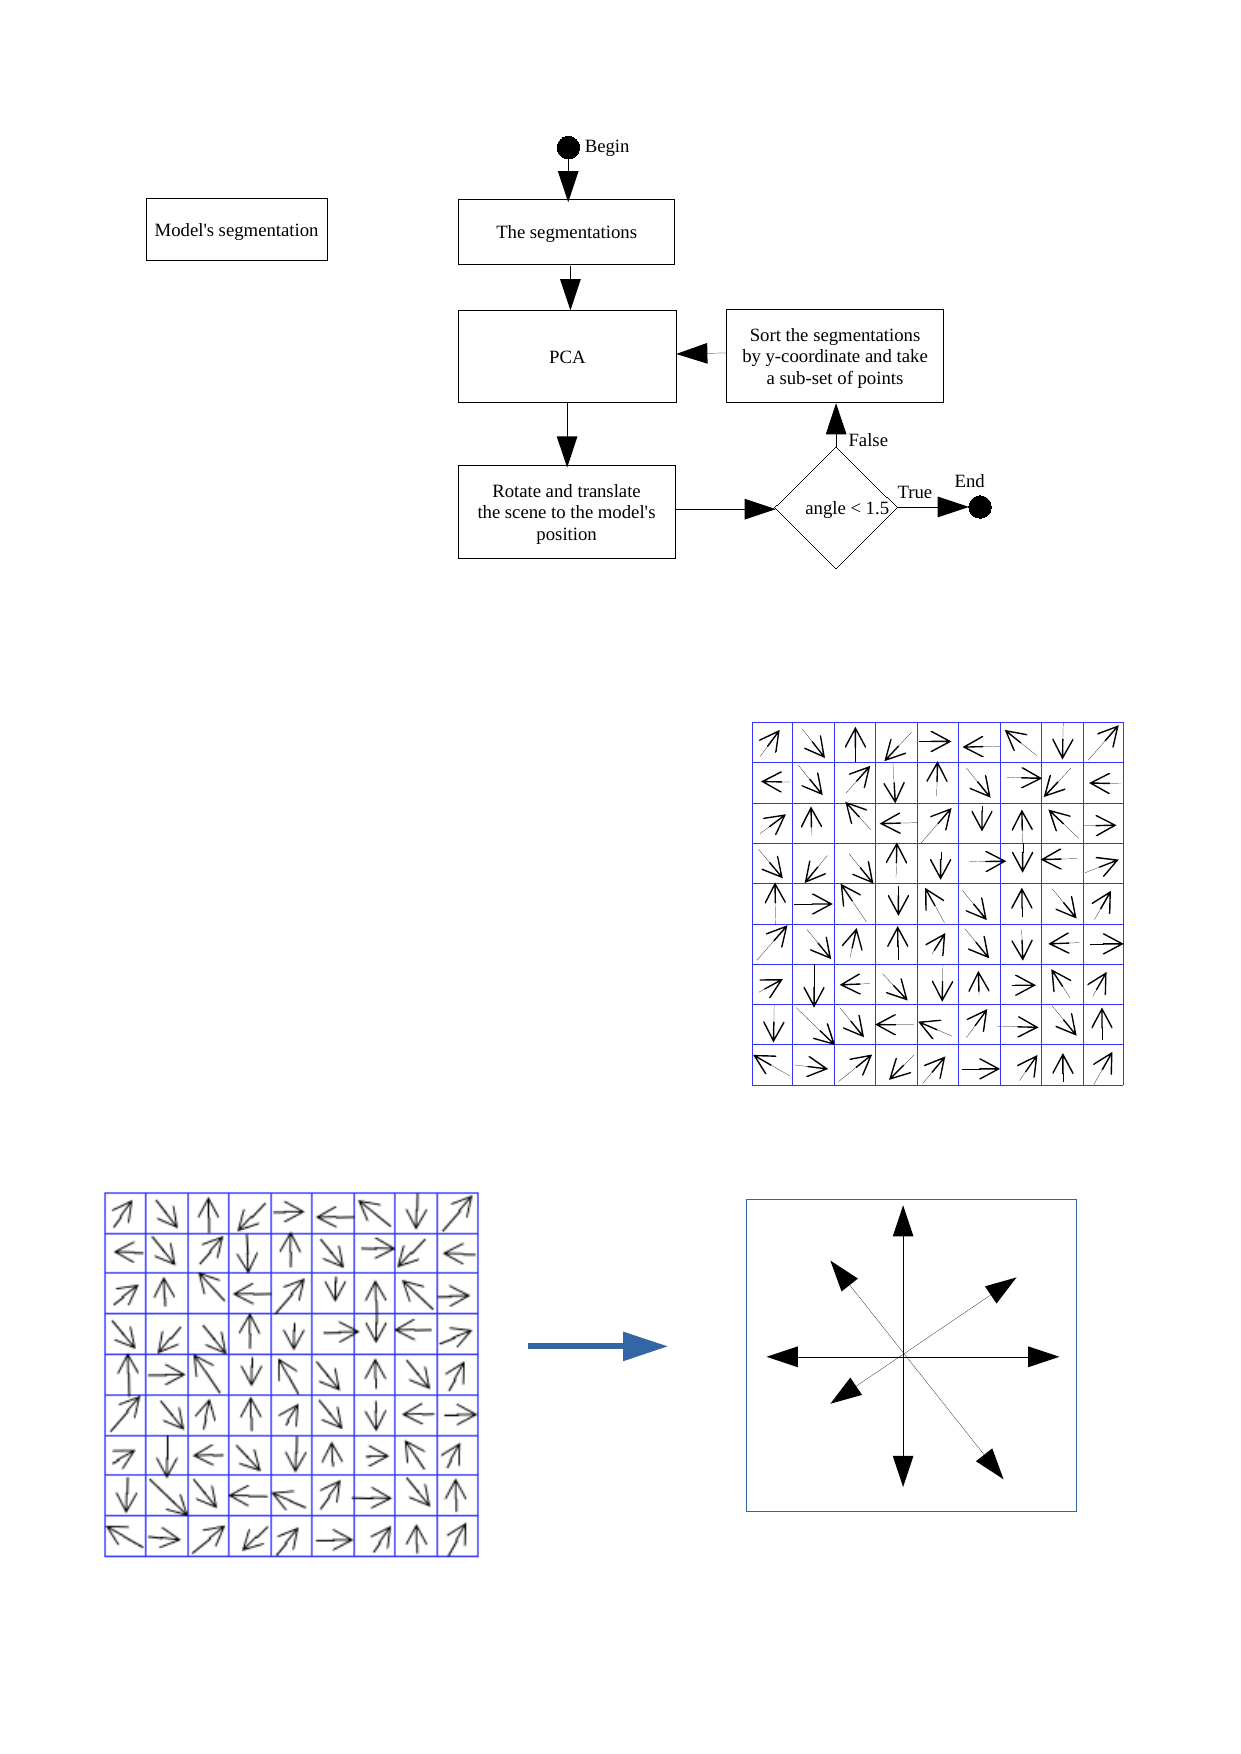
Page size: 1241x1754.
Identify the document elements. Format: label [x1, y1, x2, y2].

table_cell [876, 763, 894, 802]
table_cell [793, 965, 814, 1004]
table_cell [753, 1005, 792, 1044]
table_header [876, 723, 917, 762]
table_cell [876, 804, 917, 843]
table_cell [835, 965, 875, 1004]
table_header [793, 723, 834, 762]
table_cell [1084, 1045, 1123, 1085]
table_cell [1001, 1045, 1041, 1085]
table_cell [793, 925, 834, 964]
table_cell [1084, 965, 1123, 1004]
table_cell [1001, 804, 1041, 843]
table_cell [1042, 763, 1083, 802]
table_cell [753, 763, 792, 802]
table_cell [753, 844, 792, 883]
table_cell [918, 763, 958, 802]
table_cell [835, 884, 875, 923]
table_cell [959, 925, 1000, 964]
table_cell [776, 884, 792, 923]
table_cell [793, 844, 834, 883]
table_cell [793, 763, 834, 802]
picture [92, 1180, 490, 1570]
table_cell [753, 1045, 792, 1085]
table_header [1042, 723, 1083, 762]
table_cell [918, 804, 958, 843]
table_cell [1042, 1045, 1083, 1085]
table_cell [793, 1005, 834, 1044]
table_cell [835, 804, 875, 843]
table_cell [815, 965, 834, 1004]
table_header [1001, 723, 1041, 762]
table_cell [1084, 1005, 1123, 1044]
table_cell [959, 1045, 1000, 1085]
table_cell [1084, 804, 1123, 843]
table_cell [1001, 1005, 1041, 1044]
table_cell [1042, 925, 1083, 964]
table_cell [1001, 763, 1041, 802]
table_cell [753, 965, 792, 1004]
table_cell [1042, 804, 1083, 843]
table_header [753, 723, 792, 762]
table_cell [959, 965, 1000, 1004]
table_cell [1084, 884, 1123, 923]
table_cell [1001, 925, 1041, 964]
table_cell [918, 884, 958, 923]
table_cell [793, 884, 834, 923]
table_cell [876, 965, 917, 1004]
table_header [835, 723, 875, 762]
table_header [959, 723, 1000, 762]
table_cell [835, 763, 875, 802]
table_cell [918, 965, 958, 1004]
table_cell [959, 1005, 1000, 1044]
table_cell [1001, 844, 1041, 883]
table_cell [753, 925, 792, 964]
table_cell [753, 884, 775, 923]
table_cell [1084, 763, 1123, 802]
table_cell [753, 804, 792, 843]
table_cell [1001, 884, 1041, 923]
table_cell [793, 1045, 834, 1085]
table_cell [876, 1005, 917, 1044]
table_cell [876, 925, 917, 964]
table_cell [918, 1045, 958, 1085]
table_cell [1042, 844, 1083, 883]
table_cell [1084, 844, 1123, 883]
table_cell [1042, 884, 1083, 923]
table_cell [1042, 1005, 1083, 1044]
table_cell [959, 884, 1000, 923]
table_cell [835, 925, 875, 964]
table_cell [1042, 965, 1083, 1004]
table_cell [918, 925, 958, 964]
table_cell [793, 804, 834, 843]
table_cell [959, 804, 1000, 843]
table_cell [1084, 925, 1123, 964]
table_cell [1001, 965, 1041, 1004]
table_cell [959, 763, 1000, 802]
table_cell [876, 1045, 917, 1085]
table_cell [918, 844, 958, 883]
table_cell [876, 884, 917, 923]
table_cell [894, 763, 917, 802]
table_cell [835, 1005, 875, 1044]
table_header [918, 723, 958, 762]
table_cell [918, 1005, 958, 1044]
table_cell [876, 844, 917, 883]
table_header [1084, 723, 1123, 762]
table_cell [835, 1045, 875, 1085]
table_cell [959, 844, 1000, 883]
table_cell [835, 844, 875, 883]
